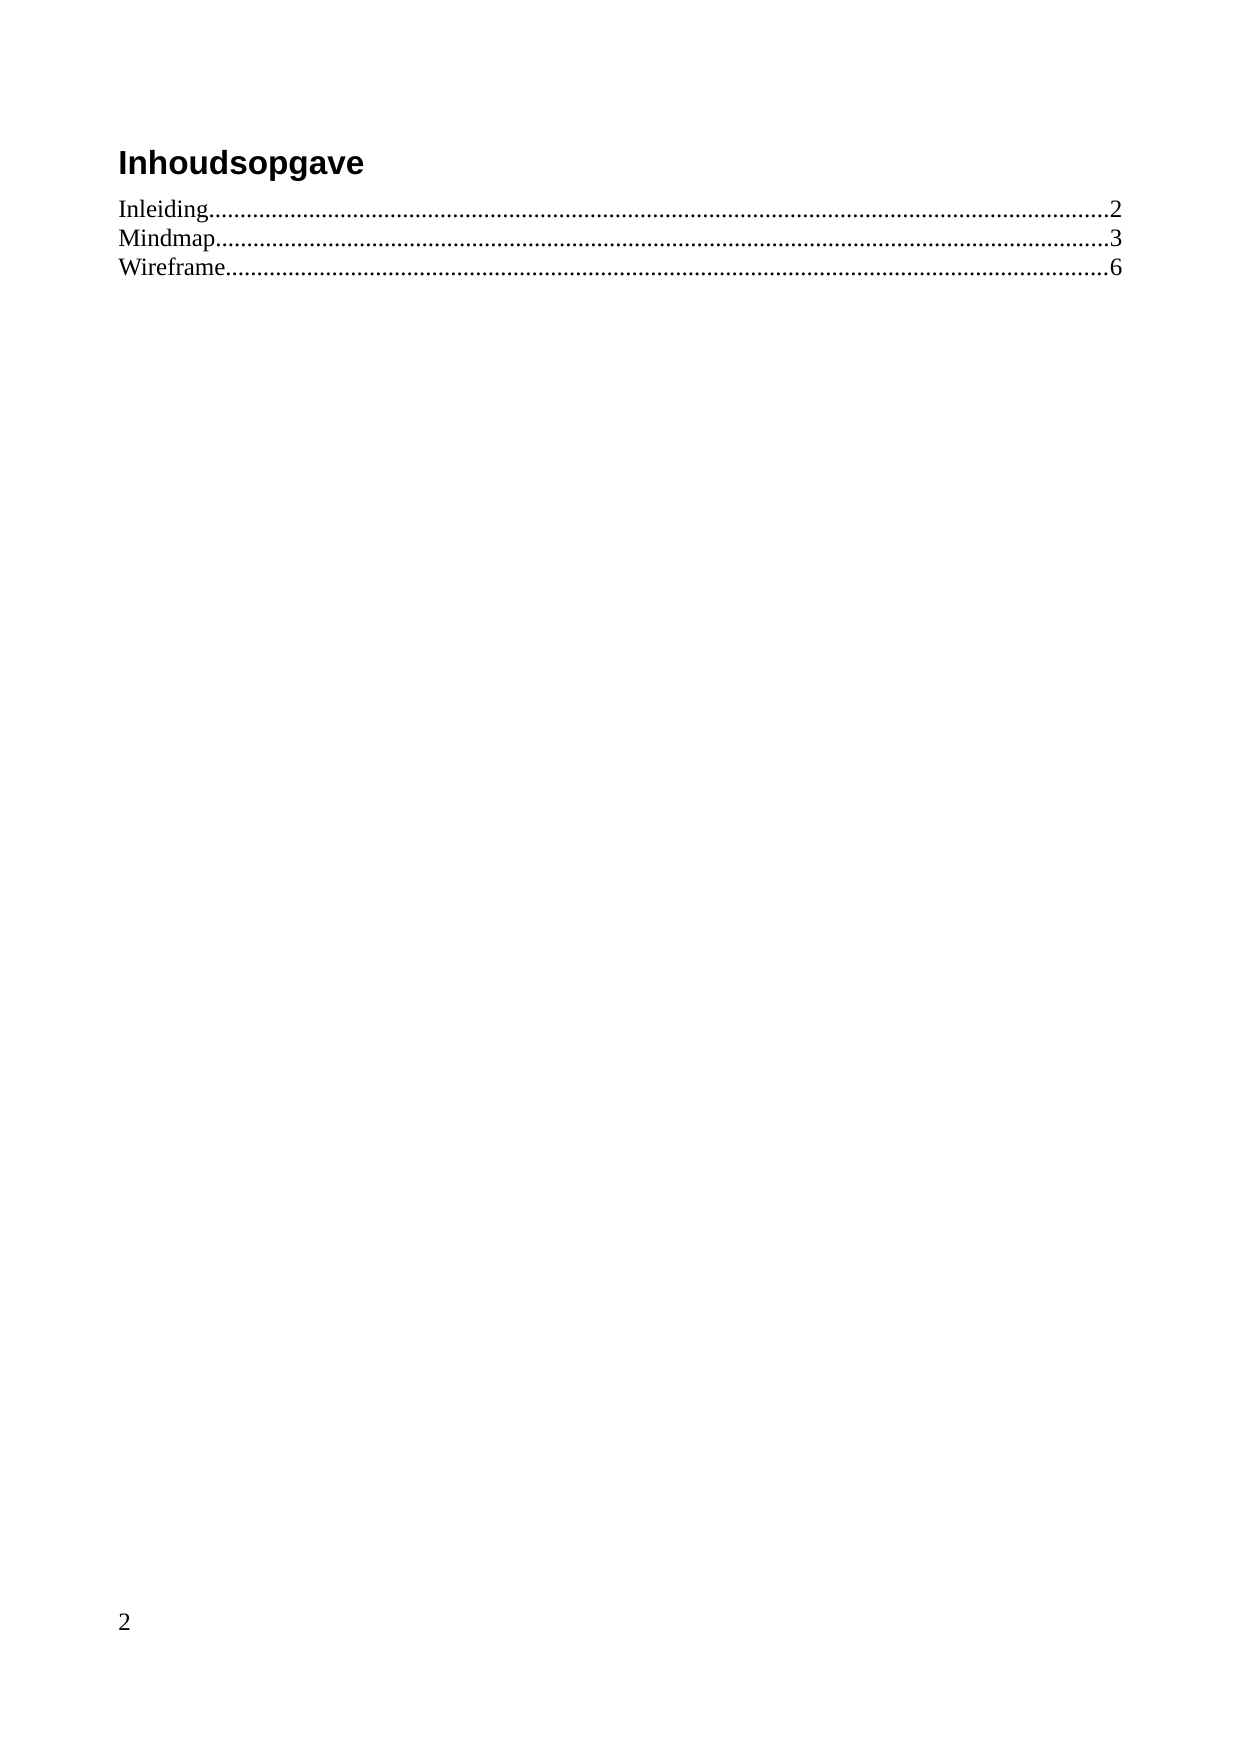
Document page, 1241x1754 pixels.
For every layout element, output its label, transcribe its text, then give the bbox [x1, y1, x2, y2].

subtitle Inhoudsopgave [118, 143, 1122, 182]
text Mindmap 3 [118, 223, 1122, 252]
text Inleiding 2 [118, 194, 1122, 223]
text Wireframe 6 [118, 252, 1122, 280]
